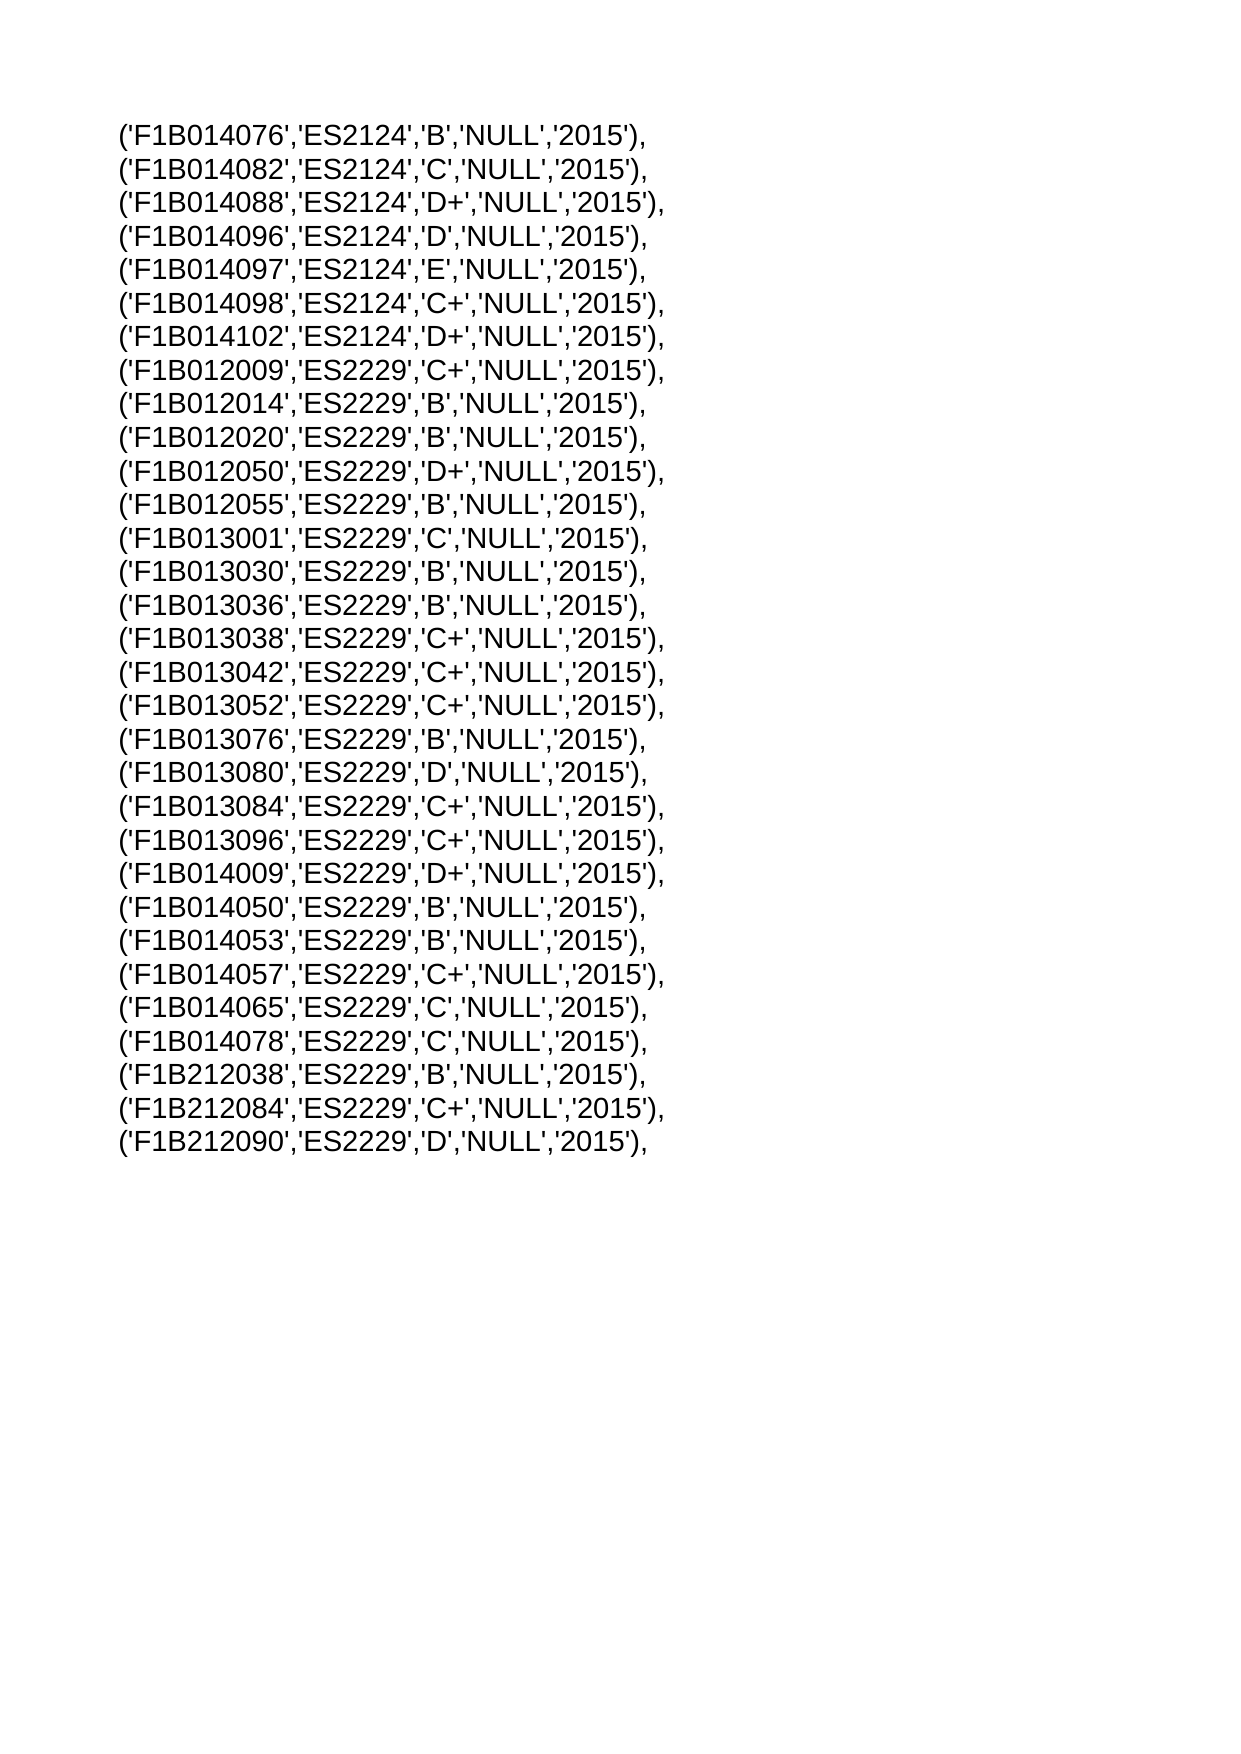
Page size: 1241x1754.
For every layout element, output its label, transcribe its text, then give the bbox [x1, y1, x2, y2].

text ('F1B013076','ES2229','B','NULL','2015'), [118, 722, 1122, 755]
text ('F1B014009','ES2229','D+','NULL','2015'), [118, 856, 1122, 889]
text ('F1B012055','ES2229','B','NULL','2015'), [118, 487, 1122, 521]
text ('F1B014088','ES2124','D+','NULL','2015'), [118, 185, 1122, 219]
text ('F1B014102','ES2124','D+','NULL','2015'), [118, 319, 1122, 353]
text ('F1B014098','ES2124','C+','NULL','2015'), [118, 286, 1122, 319]
text ('F1B013030','ES2229','B','NULL','2015'), [118, 554, 1122, 588]
text ('F1B014057','ES2229','C+','NULL','2015'), [118, 957, 1122, 990]
text ('F1B012050','ES2229','D+','NULL','2015'), [118, 453, 1122, 487]
text ('F1B014096','ES2124','D','NULL','2015'), [118, 219, 1122, 252]
text ('F1B014050','ES2229','B','NULL','2015'), [118, 889, 1122, 923]
text ('F1B013080','ES2229','D','NULL','2015'), [118, 755, 1122, 789]
text ('F1B212084','ES2229','C+','NULL','2015'), [118, 1091, 1122, 1124]
text ('F1B012014','ES2229','B','NULL','2015'), [118, 386, 1122, 420]
text ('F1B012009','ES2229','C+','NULL','2015'), [118, 353, 1122, 386]
text ('F1B212090','ES2229','D','NULL','2015'), [118, 1124, 1122, 1158]
text ('F1B013084','ES2229','C+','NULL','2015'), [118, 789, 1122, 822]
text ('F1B013096','ES2229','C+','NULL','2015'), [118, 822, 1122, 856]
text ('F1B014076','ES2124','B','NULL','2015'), [118, 118, 1122, 152]
text ('F1B013052','ES2229','C+','NULL','2015'), [118, 688, 1122, 722]
text ('F1B014082','ES2124','C','NULL','2015'), [118, 152, 1122, 185]
text ('F1B012020','ES2229','B','NULL','2015'), [118, 420, 1122, 453]
text ('F1B013001','ES2229','C','NULL','2015'), [118, 521, 1122, 554]
text ('F1B014078','ES2229','C','NULL','2015'), [118, 1024, 1122, 1057]
text ('F1B013038','ES2229','C+','NULL','2015'), [118, 621, 1122, 655]
text ('F1B013042','ES2229','C+','NULL','2015'), [118, 655, 1122, 688]
text ('F1B212038','ES2229','B','NULL','2015'), [118, 1057, 1122, 1091]
text ('F1B013036','ES2229','B','NULL','2015'), [118, 588, 1122, 621]
text ('F1B014065','ES2229','C','NULL','2015'), [118, 990, 1122, 1024]
text ('F1B014053','ES2229','B','NULL','2015'), [118, 923, 1122, 957]
text ('F1B014097','ES2124','E','NULL','2015'), [118, 252, 1122, 286]
